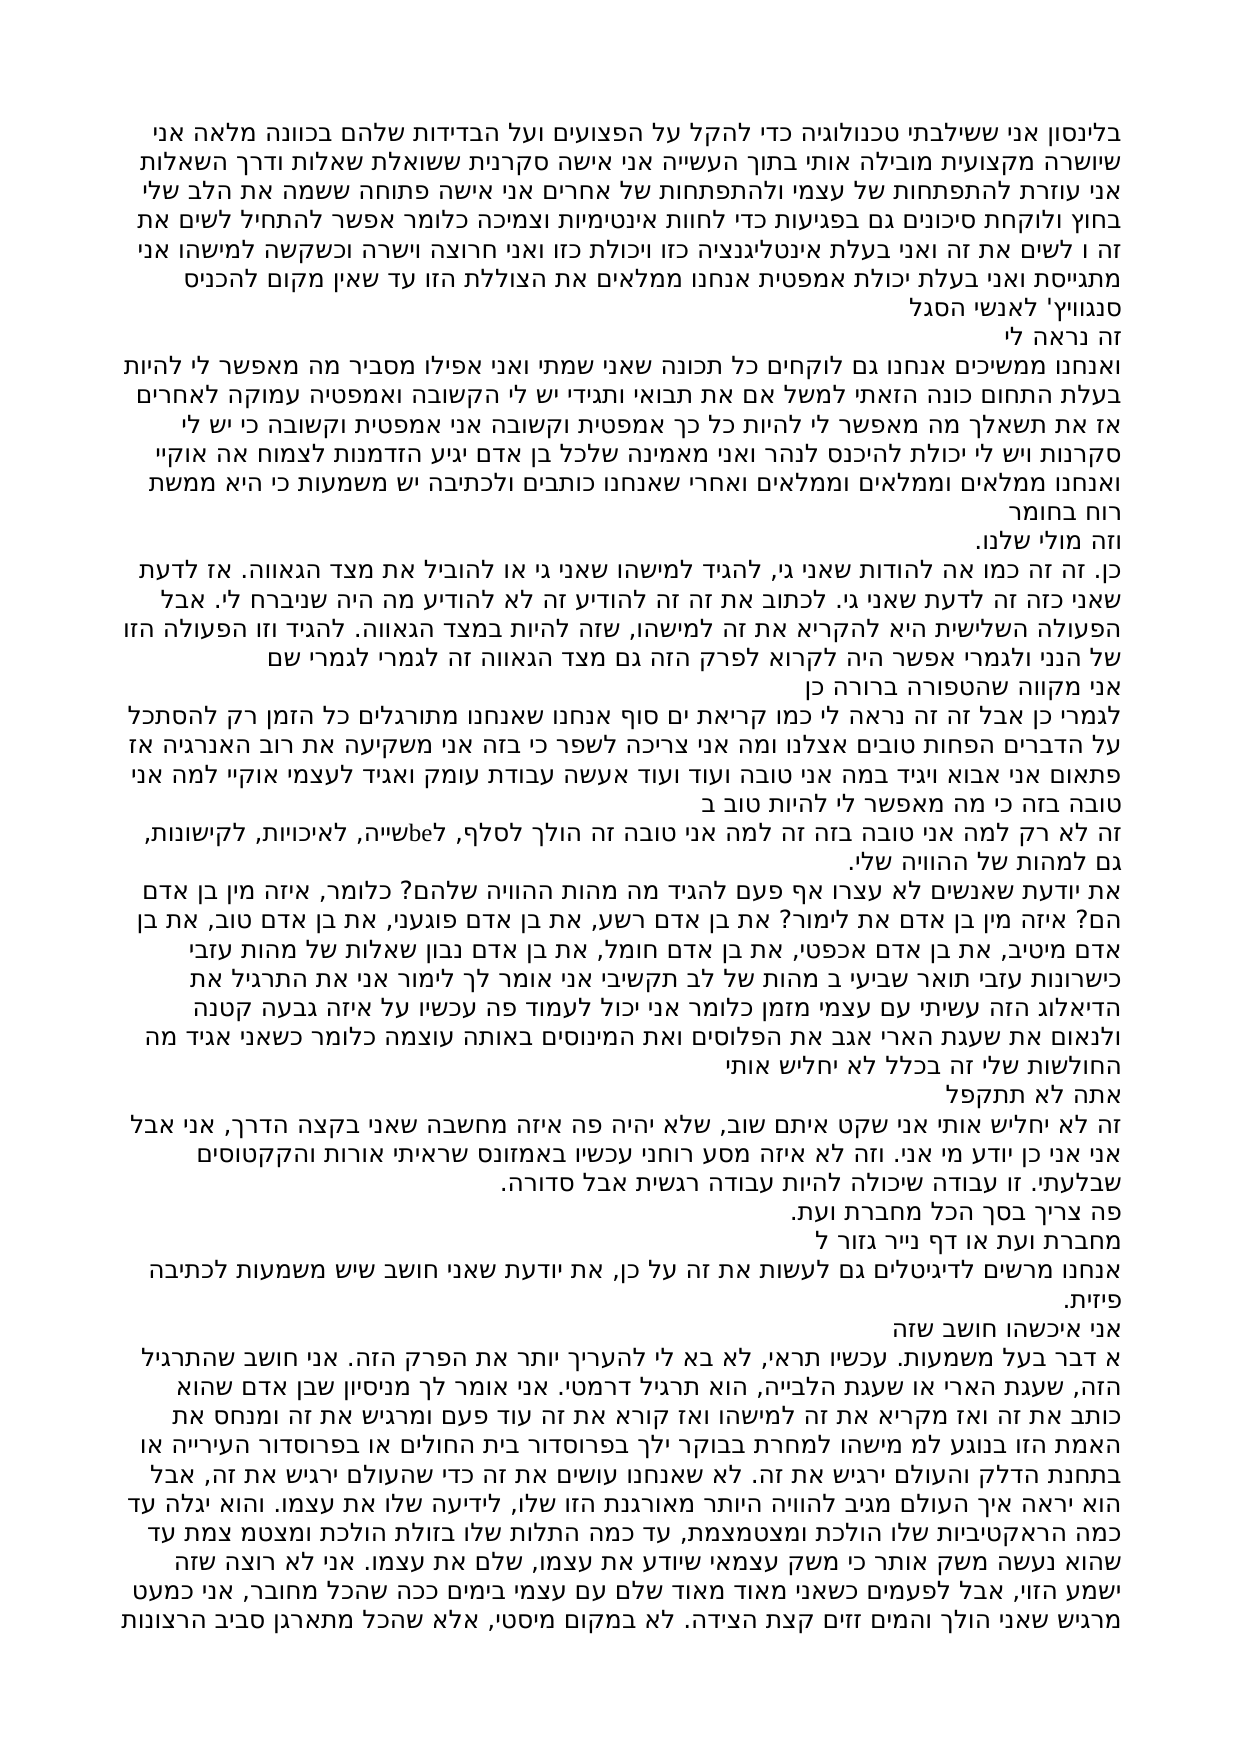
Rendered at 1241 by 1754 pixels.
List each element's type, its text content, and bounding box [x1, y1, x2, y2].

text וזה מולי שלנו. [118, 526, 1122, 556]
text בלינסון אני ששילבתי טכנולוגיה כדי להקל על הפצועים ועל הבדידות שלהם בכוונה מלאה אני שיושרה מקצועית מובילה אותי בתוך העשייה אני אישה סקרנית ששואלת שאלות ודרך השאלות אני עוזרת להתפתחות של עצמי ולהתפתחות של אחרים אני אישה פתוחה ששמה את הלב שלי בחוץ ולוקחת סיכונים גם בפגיעות כדי לחוות אינטימיות וצמיכה כלומר אפשר להתחיל לשים את זה ו לשים את זה ואני בעלת אינטליגנציה כזו ויכולת כזו ואני חרוצה וישרה וכשקשה למישהו אני מתגייסת ואני בעלת יכולת אמפטית אנחנו ממלאים את הצוללת הזו עד שאין מקום להכניס סנגוויץ' לאנשי הסגל [118, 118, 1122, 322]
text אנחנו מרשים לדיגיטלים גם לעשות את זה על כן, את יודעת שאני חושב שיש משמעות לכתיבה פיזית. [118, 1256, 1122, 1314]
text אתה לא תתקפל [118, 1081, 1122, 1110]
text ואנחנו ממשיכים אנחנו גם לוקחים כל תכונה שאני שמתי ואני אפילו מסביר מה מאפשר לי להיות בעלת התחום כונה הזאתי למשל אם את תבואי ותגידי יש לי הקשובה ואמפטיה עמוקה לאחרים אז את תשאלך מה מאפשר לי להיות כל כך אמפטית וקשובה אני אמפטית וקשובה כי יש לי סקרנות ויש לי יכולת להיכנס לנהר ואני מאמינה שלכל בן אדם יגיע הזדמנות לצמוח אה אוקיי ואנחנו ממלאים וממלאים וממלאים ואחרי שאנחנו כותבים ולכתיבה יש משמעות כי היא ממשת רוח בחומר [118, 351, 1122, 526]
text א דבר בעל משמעות. עכשיו תראי, לא בא לי להעריך יותר את הפרק הזה. אני חושב שהתרגיל הזה, שעגת הארי או שעגת הלבייה, הוא תרגיל דרמטי. אני אומר לך מניסיון שבן אדם שהוא כותב את זה ואז מקריא את זה למישהו ואז קורא את זה עוד פעם ומרגיש את זה ומנחס את האמת הזו בנוגע למ מישהו למחרת בבוקר ילך בפרוסדור בית החולים או בפרוסדור העירייה או בתחנת הדלק והעולם ירגיש את זה. לא שאנחנו עושים את זה כדי שהעולם ירגיש את זה, אבל הוא יראה איך העולם מגיב להוויה היותר מאורגנת הזו שלו, לידיעה שלו את עצמו. והוא יגלה עד כמה הראקטיביות שלו הולכת ומצטמצמת, עד כמה התלות שלו בזולת הולכת ומצטמ צמת עד שהוא נעשה משק אותר כי משק עצמאי שיודע את עצמו, שלם את עצמו. אני לא רוצה שזה ישמע הזוי, אבל לפעמים כשאני מאוד מאוד שלם עם עצמי בימים ככה שהכל מחובר, אני כמעט מרגיש שאני הולך והמים זזים קצת הצידה. לא במקום מיסטי, אלא שהכל מתארגן סביב הרצונות [118, 1343, 1122, 1635]
text כן. זה זה כמו אה להודות שאני גי, להגיד למישהו שאני גי או להוביל את מצד הגאווה. אז לדעת שאני כזה זה לדעת שאני גי. לכתוב את זה זה להודיע זה לא להודיע מה היה שניברח לי. אבל הפעולה השלישית היא להקריא את זה למישהו, שזה להיות במצד הגאווה. להגיד וזו הפעולה הזו של הנני ולגמרי אפשר היה לקרוא לפרק הזה גם מצד הגאווה זה לגמרי לגמרי שם [118, 556, 1122, 672]
text פה צריך בסך הכל מחברת ועת. [118, 1197, 1122, 1227]
text זה לא יחליש אותי אני שקט איתם שוב, שלא יהיה פה איזה מחשבה שאני בקצה הדרך, אני אבל אני אני כן יודע מי אני. וזה לא איזה מסע רוחני עכשיו באמזונס שראיתי אורות והקקטוסים שבלעתי. זו עבודה שיכולה להיות עבודה רגשית אבל סדורה. [118, 1110, 1122, 1197]
text זה נראה לי [118, 322, 1122, 351]
text אני איכשהו חושב שזה [118, 1314, 1122, 1343]
text זה לא רק למה אני טובה בזה זה למה אני טובה זה הולך לסלף, לbeשייה, לאיכויות, לקישונות, גם למהות של ההוויה שלי. [118, 818, 1122, 877]
text מחברת ועת או דף נייר גזור ל [118, 1227, 1122, 1256]
text לגמרי כן אבל זה זה נראה לי כמו קריאת ים סוף אנחנו שאנחנו מתורגלים כל הזמן רק להסתכל על הדברים הפחות טובים אצלנו ומה אני צריכה לשפר כי בזה אני משקיעה את רוב האנרגיה אז פתאום אני אבוא ויגיד במה אני טובה ועוד ועוד אעשה עבודת עומק ואגיד לעצמי אוקיי למה אני טובה בזה כי מה מאפשר לי להיות טוב ב [118, 701, 1122, 818]
text את יודעת שאנשים לא עצרו אף פעם להגיד מה מהות ההוויה שלהם? כלומר, איזה מין בן אדם הם? איזה מין בן אדם את לימור? את בן אדם רשע, את בן אדם פוגעני, את בן אדם טוב, את בן אדם מיטיב, את בן אדם אכפטי, את בן אדם חומל, את בן אדם נבון שאלות של מהות עזבי כישרונות עזבי תואר שביעי ב מהות של לב תקשיבי אני אומר לך לימור אני את התרגיל את הדיאלוג הזה עשיתי עם עצמי מזמן כלומר אני יכול לעמוד פה עכשיו על איזה גבעה קטנה ולנאום את שעגת הארי אגב את הפלוסים ואת המינוסים באותה עוצמה כלומר כשאני אגיד מה החולשות שלי זה בכלל לא יחליש אותי [118, 877, 1122, 1081]
text אני מקווה שהטפורה ברורה כן [118, 672, 1122, 701]
